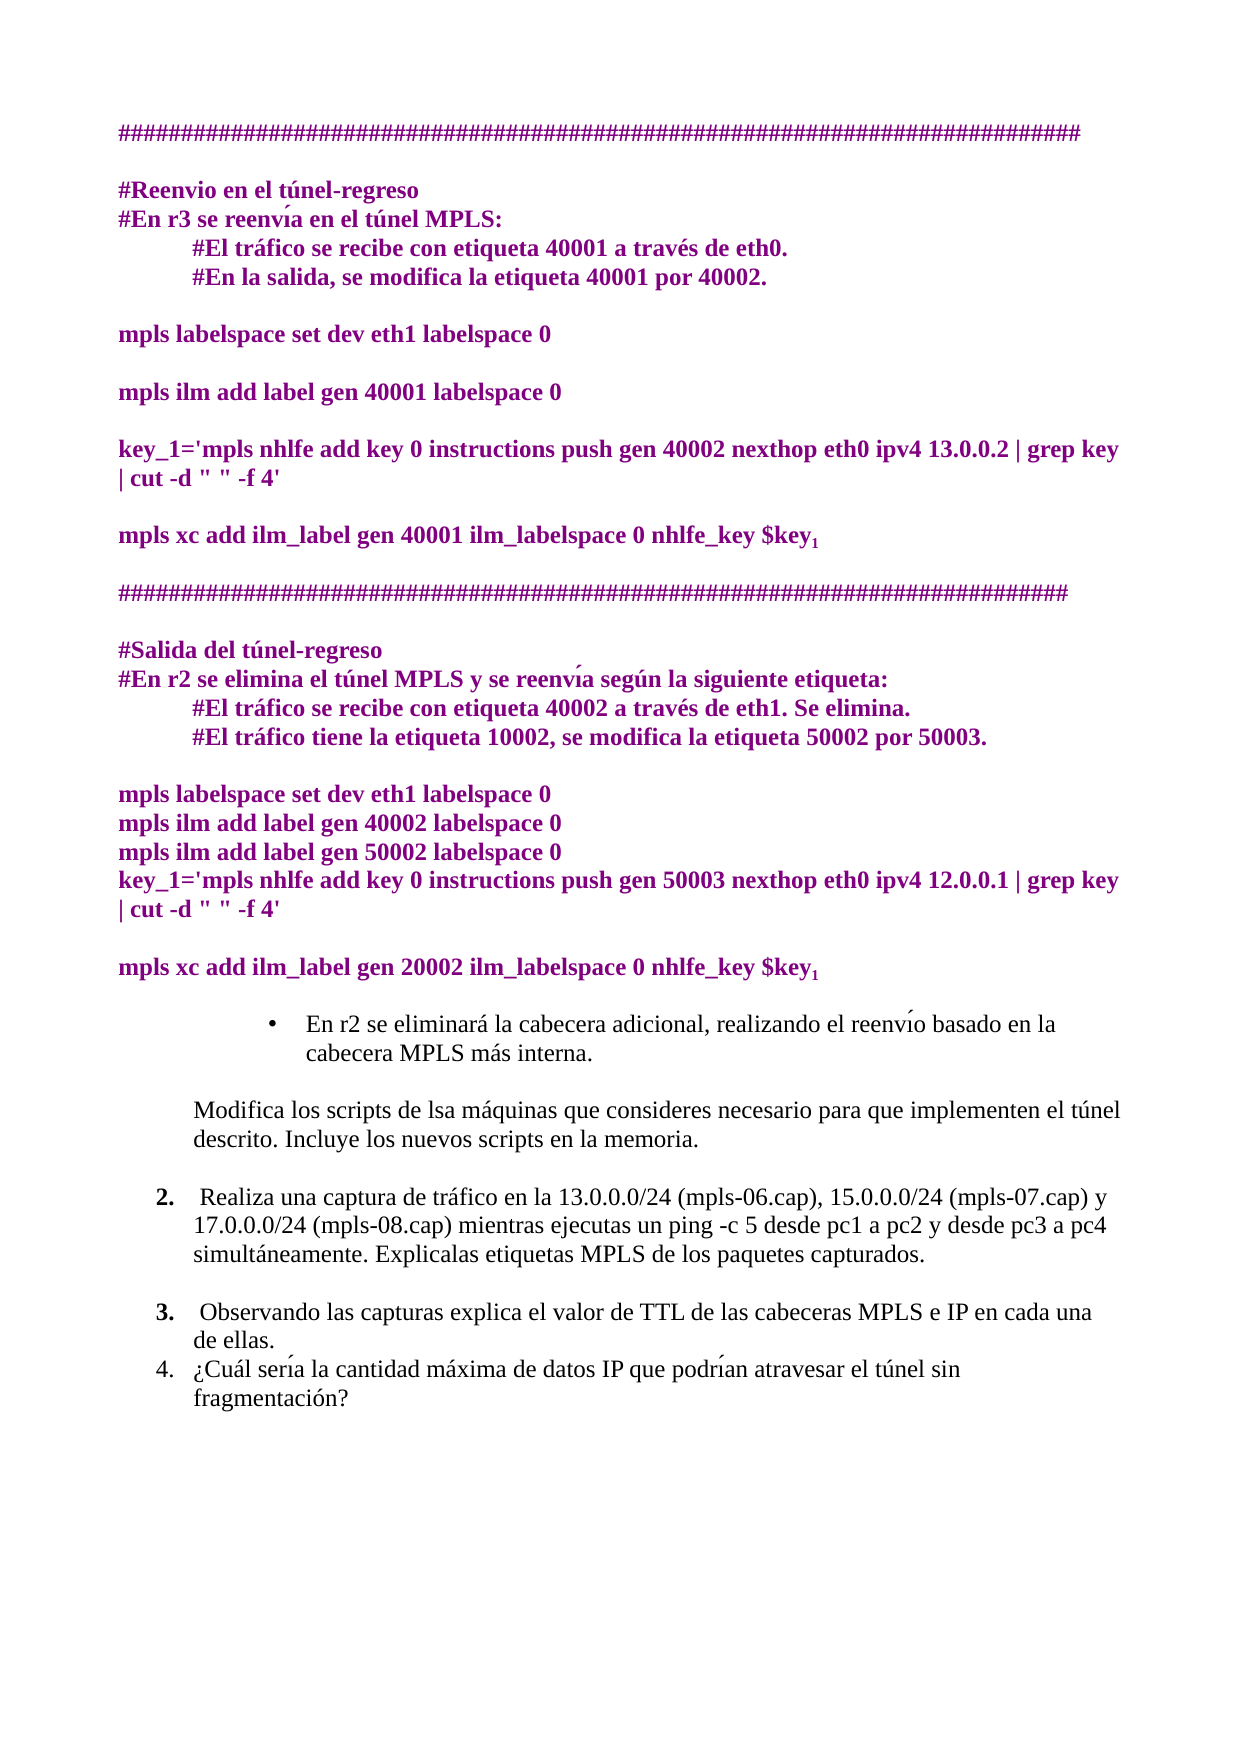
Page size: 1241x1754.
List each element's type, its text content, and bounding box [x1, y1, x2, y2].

text #El tráfico se recibe con etiqueta 40002 a través de eth1. Se elimina. [118, 693, 1122, 722]
text #En la salida, se modifica la etiqueta 40001 por 40002. [118, 262, 1122, 291]
text #Salida del túnel-regreso [118, 636, 1122, 664]
text #En r3 se reenvı́a en el túnel MPLS: [118, 204, 1122, 233]
text mpls ilm add label gen 40002 labelspace 0 [118, 808, 1122, 837]
text ############################################################################ [118, 578, 1122, 607]
list En r2 se eliminará la cabecera adicional, realizando el reenvı́o basado en la cabecera MPLS más interna. [268, 1009, 1122, 1067]
text #Reenvio en el túnel-regreso [118, 176, 1122, 204]
text #El tráfico tiene la etiqueta 10002, se modifica la etiqueta 50002 por 50003. [118, 722, 1122, 751]
text mpls ilm add label gen 40001 labelspace 0 [118, 377, 1122, 406]
text #En r2 se elimina el túnel MPLS y se reenvı́a según la siguiente etiqueta: [118, 664, 1122, 693]
text ############################################################################# [118, 118, 1122, 147]
text #El tráfico se recibe con etiqueta 40001 a través de eth0. [118, 233, 1122, 262]
list Observando las capturas explica el valor de TTL de las cabeceras MPLS e IP en cada una de ellas. [156, 1297, 1122, 1354]
text key_1='mpls nhlfe add key 0 instructions push gen 50003 nexthop eth0 ipv4 12.0.0.1 | grep key | cut -d " " -f 4' [118, 866, 1122, 923]
text key_1='mpls nhlfe add key 0 instructions push gen 40002 nexthop eth0 ipv4 13.0.0.2 | grep key | cut -d " " -f 4' [118, 434, 1122, 492]
text mpls xc add ilm_label gen 20002 ilm_labelspace 0 nhlfe_key $key₁ [118, 952, 1122, 981]
text mpls labelspace set dev eth1 labelspace 0 [118, 319, 1122, 348]
list Modifica los scripts de lsa máquinas que consideres necesario para que implementen el túnel descrito. Incluye los nuevos scripts en la memoria. [156, 1096, 1122, 1153]
text mpls labelspace set dev eth1 labelspace 0 [118, 779, 1122, 808]
text mpls ilm add label gen 50002 labelspace 0 [118, 837, 1122, 866]
text mpls xc add ilm_label gen 40001 ilm_labelspace 0 nhlfe_key $key₁ [118, 521, 1122, 549]
list ¿Cuál serı́a la cantidad máxima de datos IP que podrı́an atravesar el túnel sin fragmentación? [156, 1354, 1122, 1412]
list Realiza una captura de tráfico en la 13.0.0.0/24 (mpls-06.cap), 15.0.0.0/24 (mpls-07.cap) y 17.0.0.0/24 (mpls-08.cap) mientras ejecutas un ping -c 5 desde pc1 a pc2 y desde pc3 a pc4 simultáneamente. Explicalas etiquetas MPLS de los paquetes capturados. [156, 1182, 1122, 1268]
